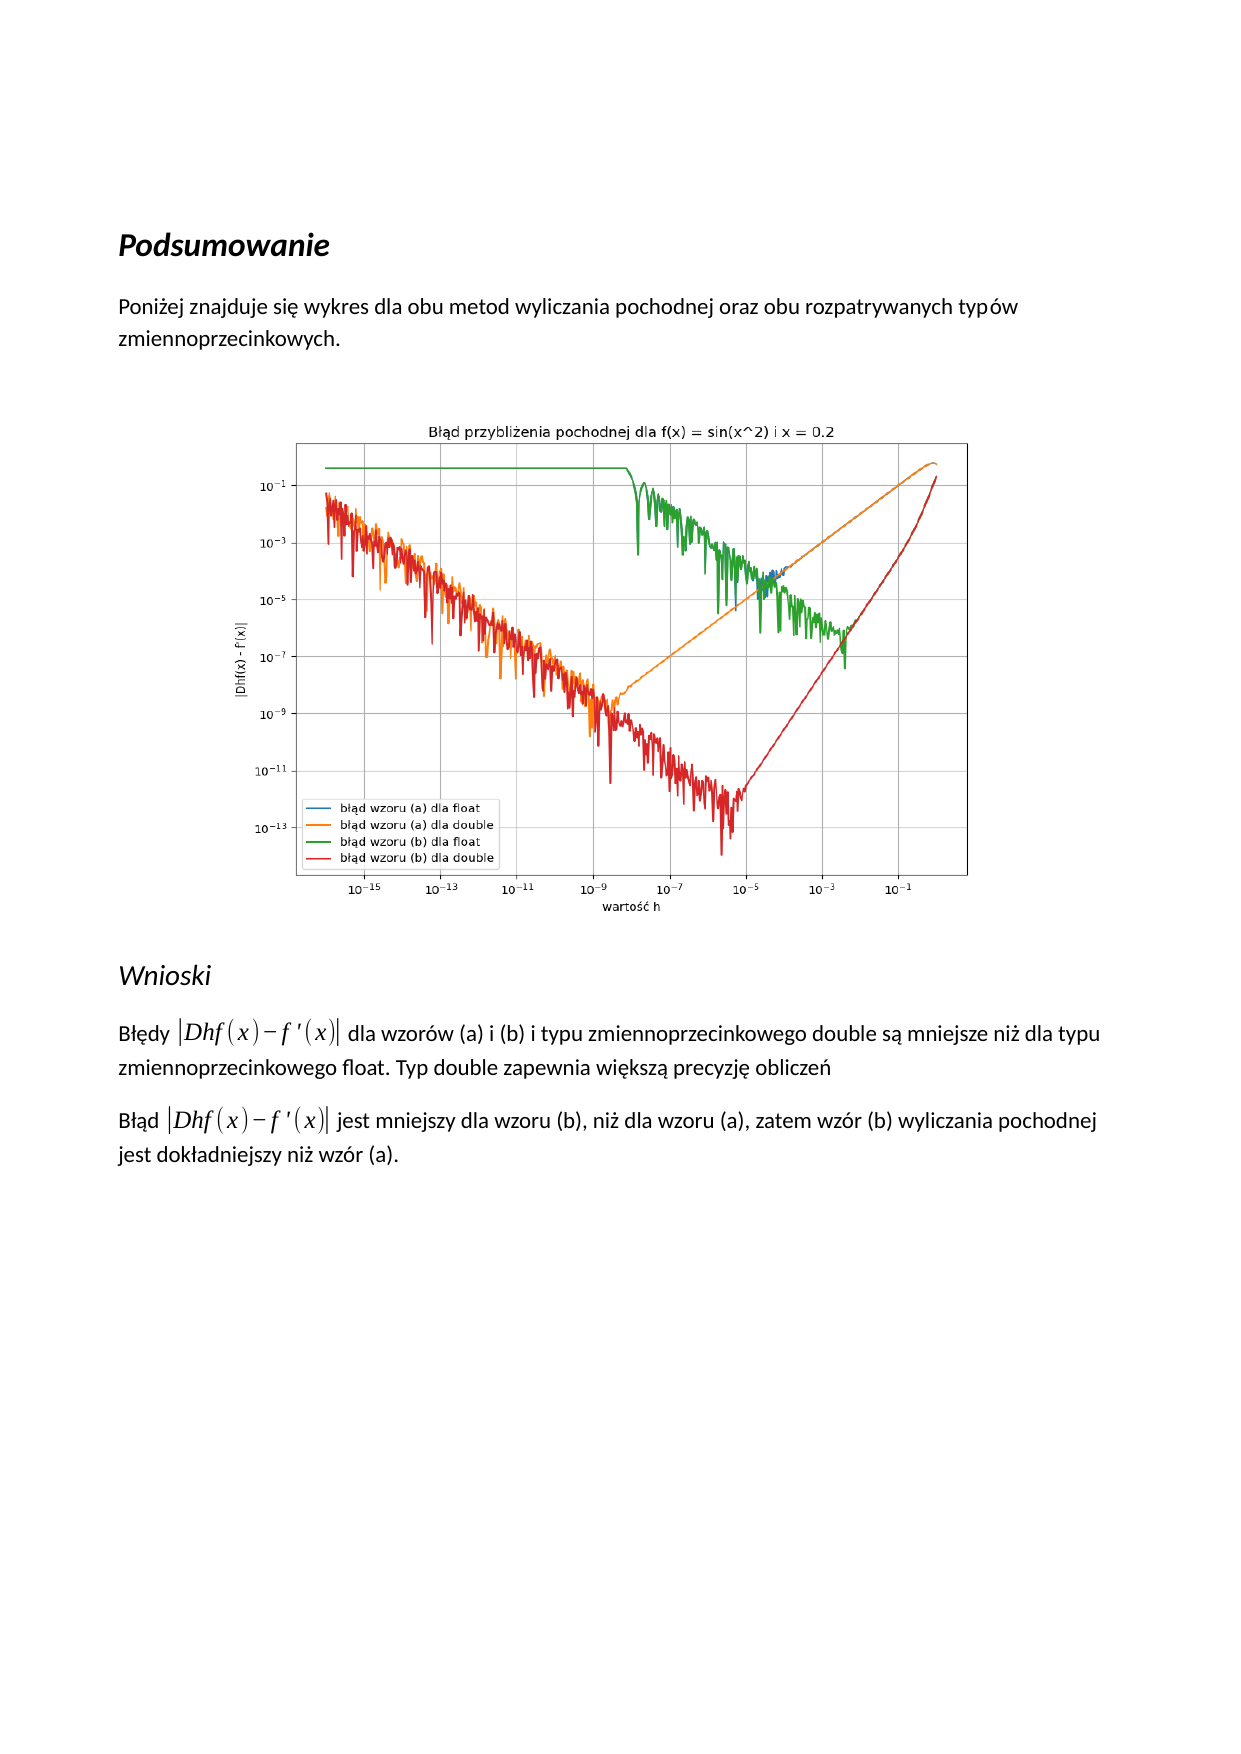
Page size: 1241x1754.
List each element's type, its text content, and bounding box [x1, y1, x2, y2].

text Błędy dla wzorów (a) i (b) i typu zmiennoprzecinkowego double są mniejsze niż dla typu zmiennoprzecinkowego float. Typ double zapewnia większą precyzję obliczeń [118, 1018, 1122, 1081]
text Poniżej znajduje się wykres dla obu metod wyliczania pochodnej oraz obu rozpatrywanych typów zmiennoprzecinkowych. [118, 292, 1122, 352]
text Wnioski [118, 957, 1122, 992]
text Podsumowanie [118, 224, 1122, 265]
picture [187, 377, 1053, 936]
text Błąd jest mniejszy dla wzoru (b), niż dla wzoru (a), zatem wzór (b) wyliczania pochodnej jest dokładniejszy niż wzór (a). [118, 1106, 1122, 1168]
